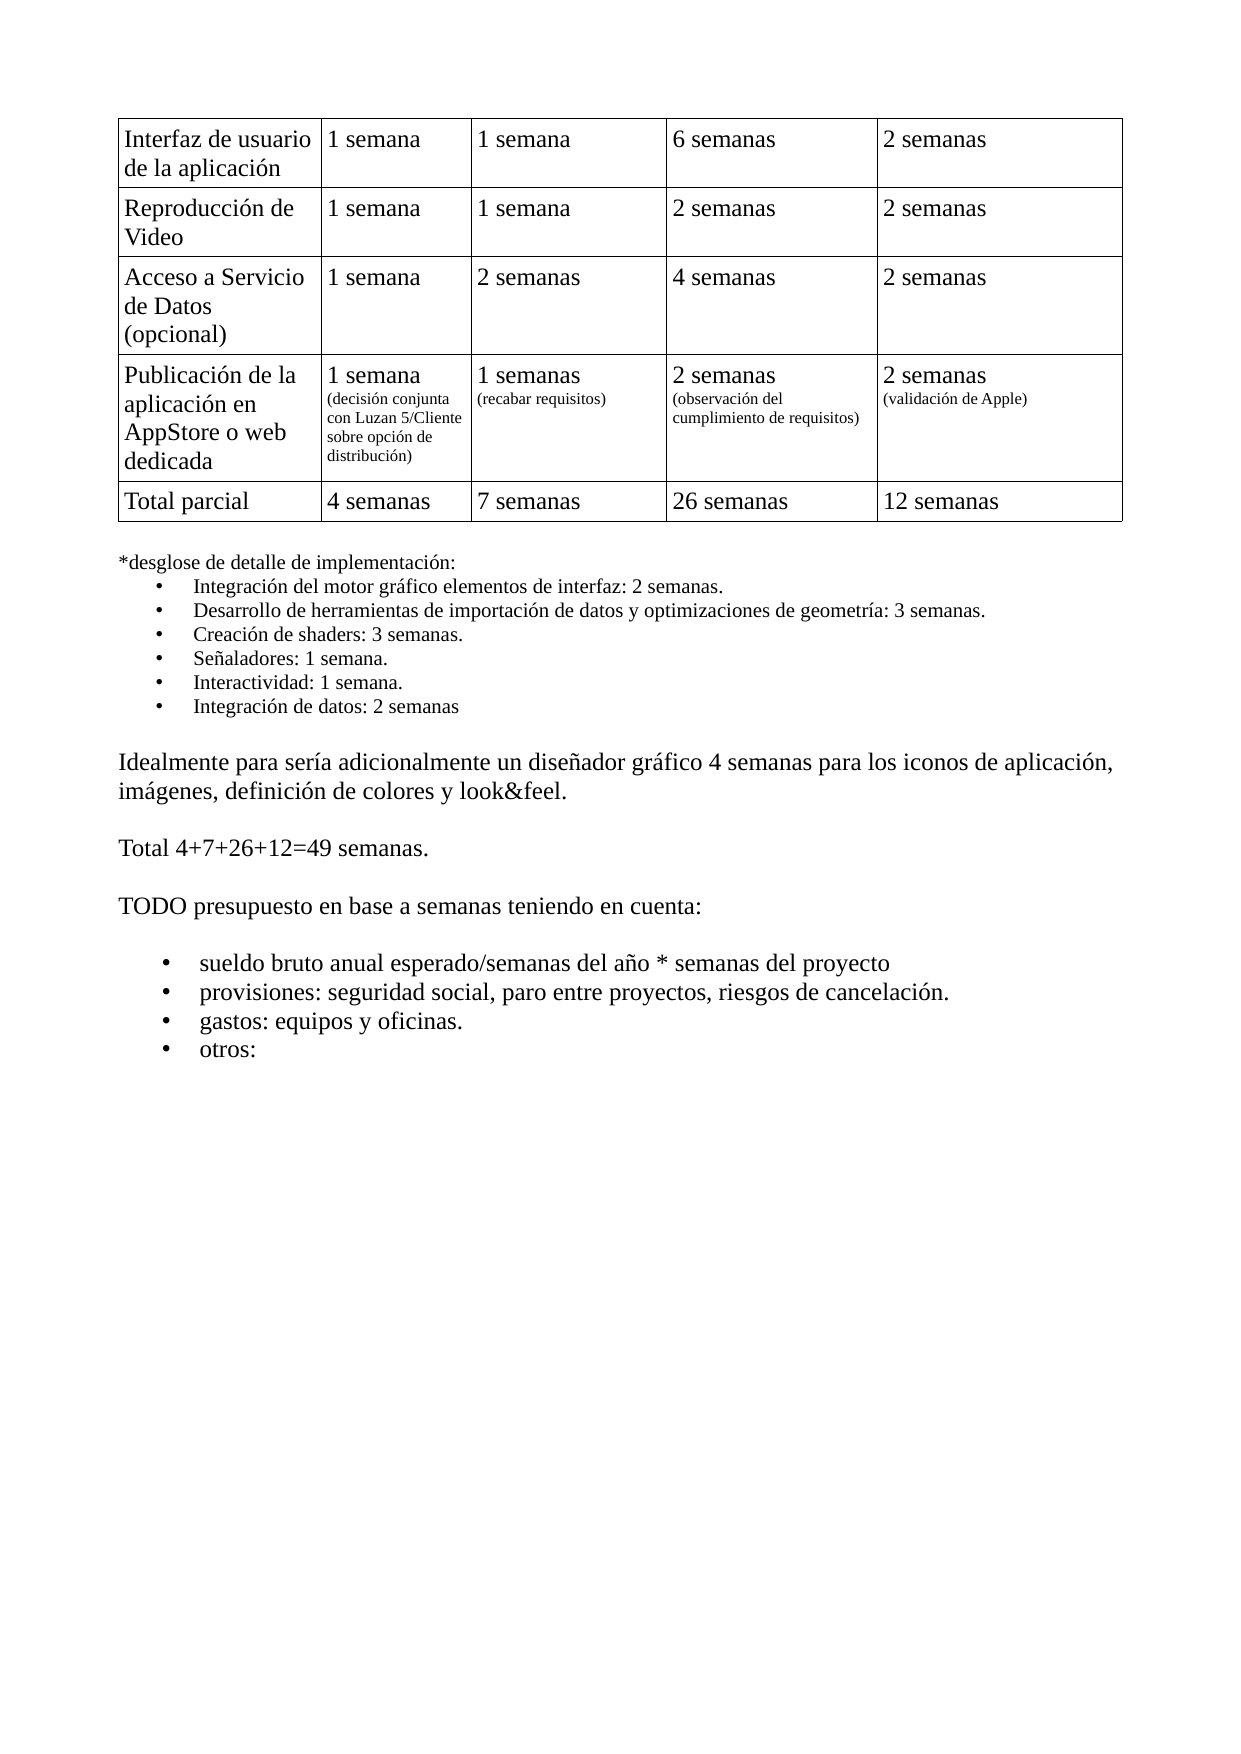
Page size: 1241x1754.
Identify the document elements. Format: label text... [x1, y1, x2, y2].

table_cell 2 semanas [878, 188, 1122, 256]
text TODO presupuesto en base a semanas teniendo en cuenta: [118, 891, 1122, 919]
text Idealmente para sería adicionalmente un diseñador gráfico 4 semanas para los iconos de aplicación, imágenes, definición de colores y look&feel. [118, 747, 1122, 804]
table_cell Publicación de la aplicación en AppStore o web dedicada [119, 355, 321, 481]
table_cell 2 semanas (observación del cumplimiento de requisitos) [667, 355, 877, 481]
table_cell 1 semana [472, 188, 666, 256]
list sueldo bruto anual esperado/semanas del año * semanas del proyecto [162, 948, 1122, 977]
list Creación de shaders: 3 semanas. [156, 622, 1122, 646]
table_cell 1 semana (decisión conjunta con Luzan 5/Cliente sobre opción de distribución) [322, 355, 471, 481]
list Interactividad: 1 semana. [156, 670, 1122, 694]
list Señaladores: 1 semana. [156, 646, 1122, 670]
list otros: [162, 1034, 1122, 1063]
table_cell 1 semana [322, 119, 471, 187]
table_cell 4 semanas [667, 257, 877, 354]
table_cell 1 semana [472, 119, 666, 187]
table_cell 2 semanas (validación de Apple) [878, 355, 1122, 481]
table_cell 2 semanas [878, 257, 1122, 354]
table_cell Reproducción de Video [119, 188, 321, 256]
table_cell 2 semanas [667, 188, 877, 256]
list Desarrollo de herramientas de importación de datos y optimizaciones de geometría: 3 semanas. [156, 598, 1122, 622]
table_cell 26 semanas [667, 482, 877, 521]
list Integración de datos: 2 semanas [156, 694, 1122, 718]
table_cell 2 semanas [878, 119, 1122, 187]
table_cell 1 semana [322, 257, 471, 354]
list gastos: equipos y oficinas. [162, 1006, 1122, 1034]
text Total 4+7+26+12=49 semanas. [118, 833, 1122, 862]
table_cell 1 semanas (recabar requisitos) [472, 355, 666, 481]
table_cell 2 semanas [472, 257, 666, 354]
list provisiones: seguridad social, paro entre proyectos, riesgos de cancelación. [162, 977, 1122, 1006]
list *desglose de detalle de implementación: [81, 550, 1122, 574]
table_cell 7 semanas [472, 482, 666, 521]
table_cell 4 semanas [322, 482, 471, 521]
table_cell Interfaz de usuario de la aplicación [119, 119, 321, 187]
list Integración del motor gráfico elementos de interfaz: 2 semanas. [156, 574, 1122, 598]
table_cell 1 semana [322, 188, 471, 256]
table_cell 12 semanas [878, 482, 1122, 521]
table_cell 6 semanas [667, 119, 877, 187]
table_cell Total parcial [119, 482, 321, 521]
table_cell Acceso a Servicio de Datos (opcional) [119, 257, 321, 354]
